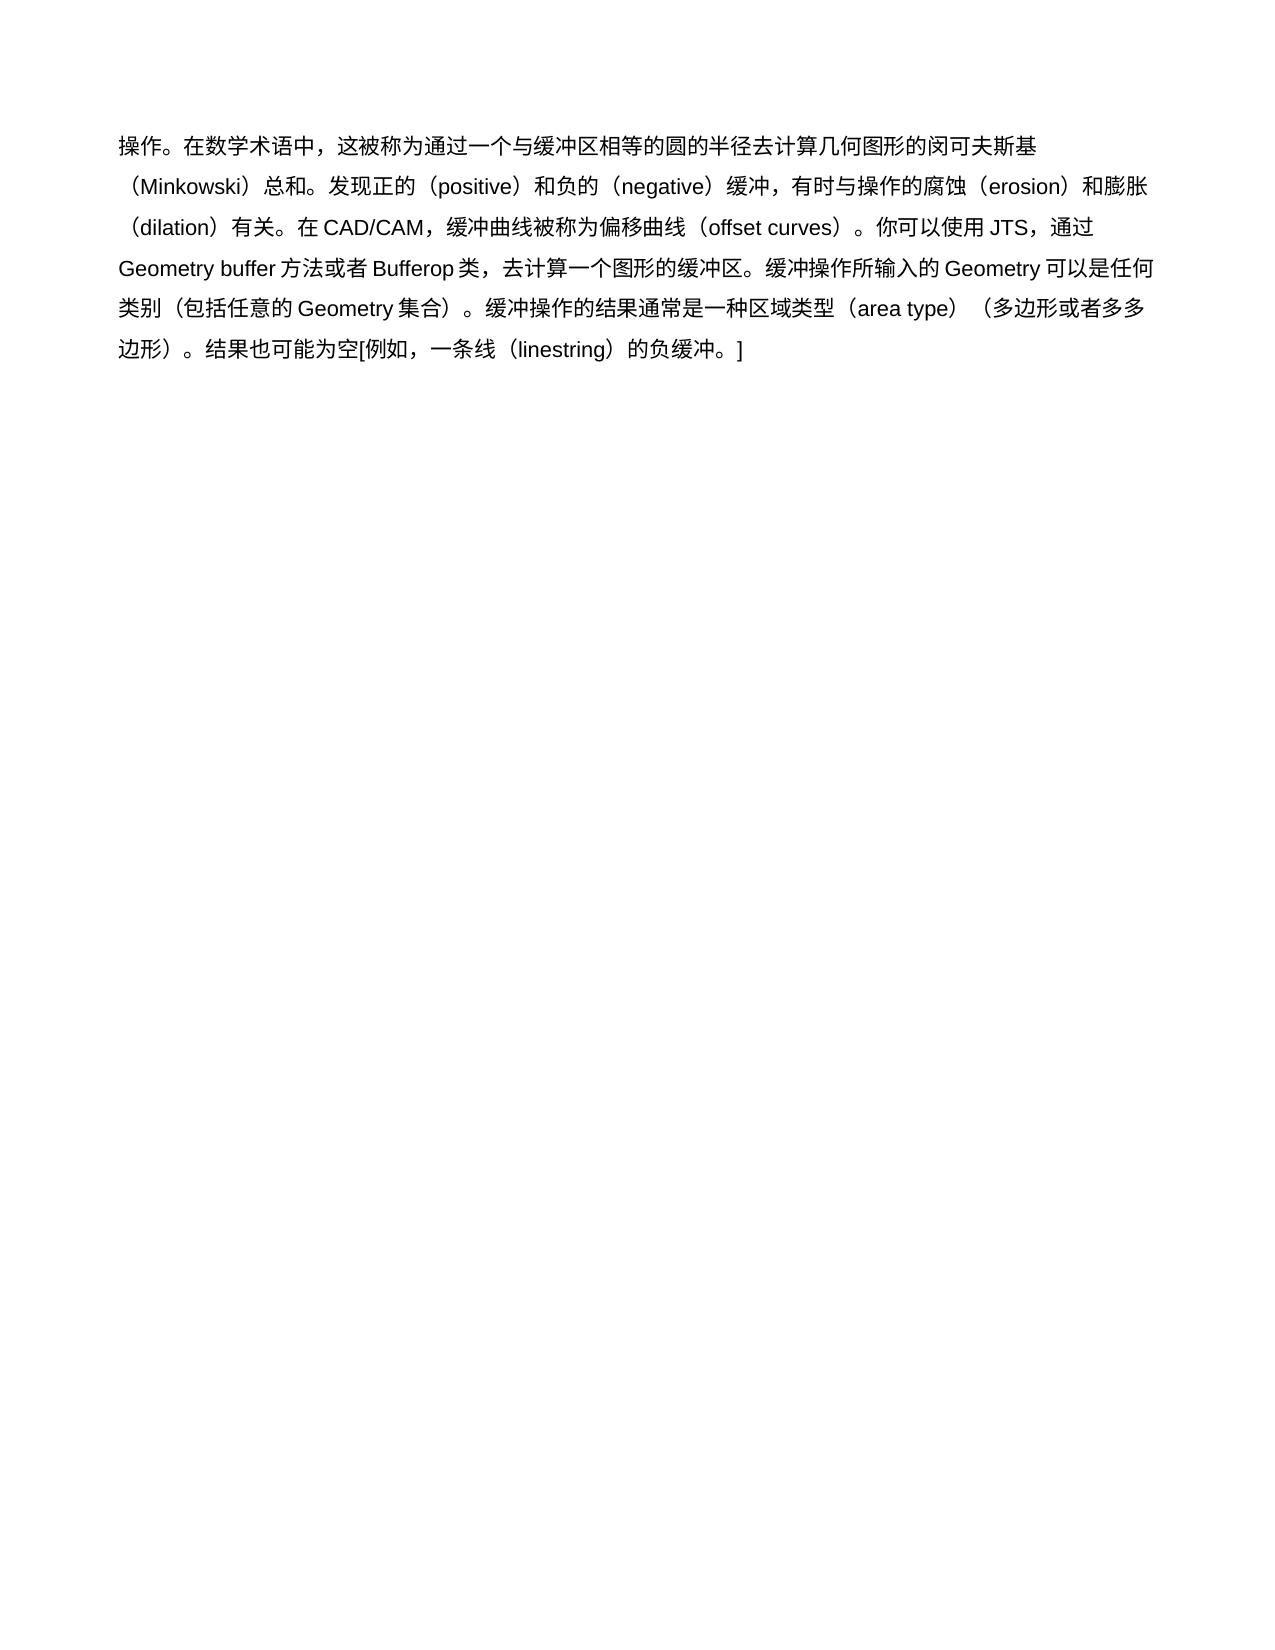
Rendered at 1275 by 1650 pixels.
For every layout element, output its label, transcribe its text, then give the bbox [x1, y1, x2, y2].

text 操作。在数学术语中，这被称为通过一个与缓冲区相等的圆的半径去计算几何图形的闵可夫斯基（Minkowski）总和。发现正的（positive）和负的（negative）缓冲，有时与操作的腐蚀（erosion）和膨胀（dilation）有关。在CAD/CAM，缓冲曲线被称为偏移曲线（offset curves）。你可以使用JTS，通过Geometry buffer方法或者Bufferop类，去计算一个图形的缓冲区。缓冲操作所输入的Geometry可以是任何类别（包括任意的Geometry集合）。缓冲操作的结果通常是一种区域类型（area type）（多边形或者多多边形）。结果也可能为空[例如，一条线（linestring）的负缓冲。] [118, 118, 1157, 362]
